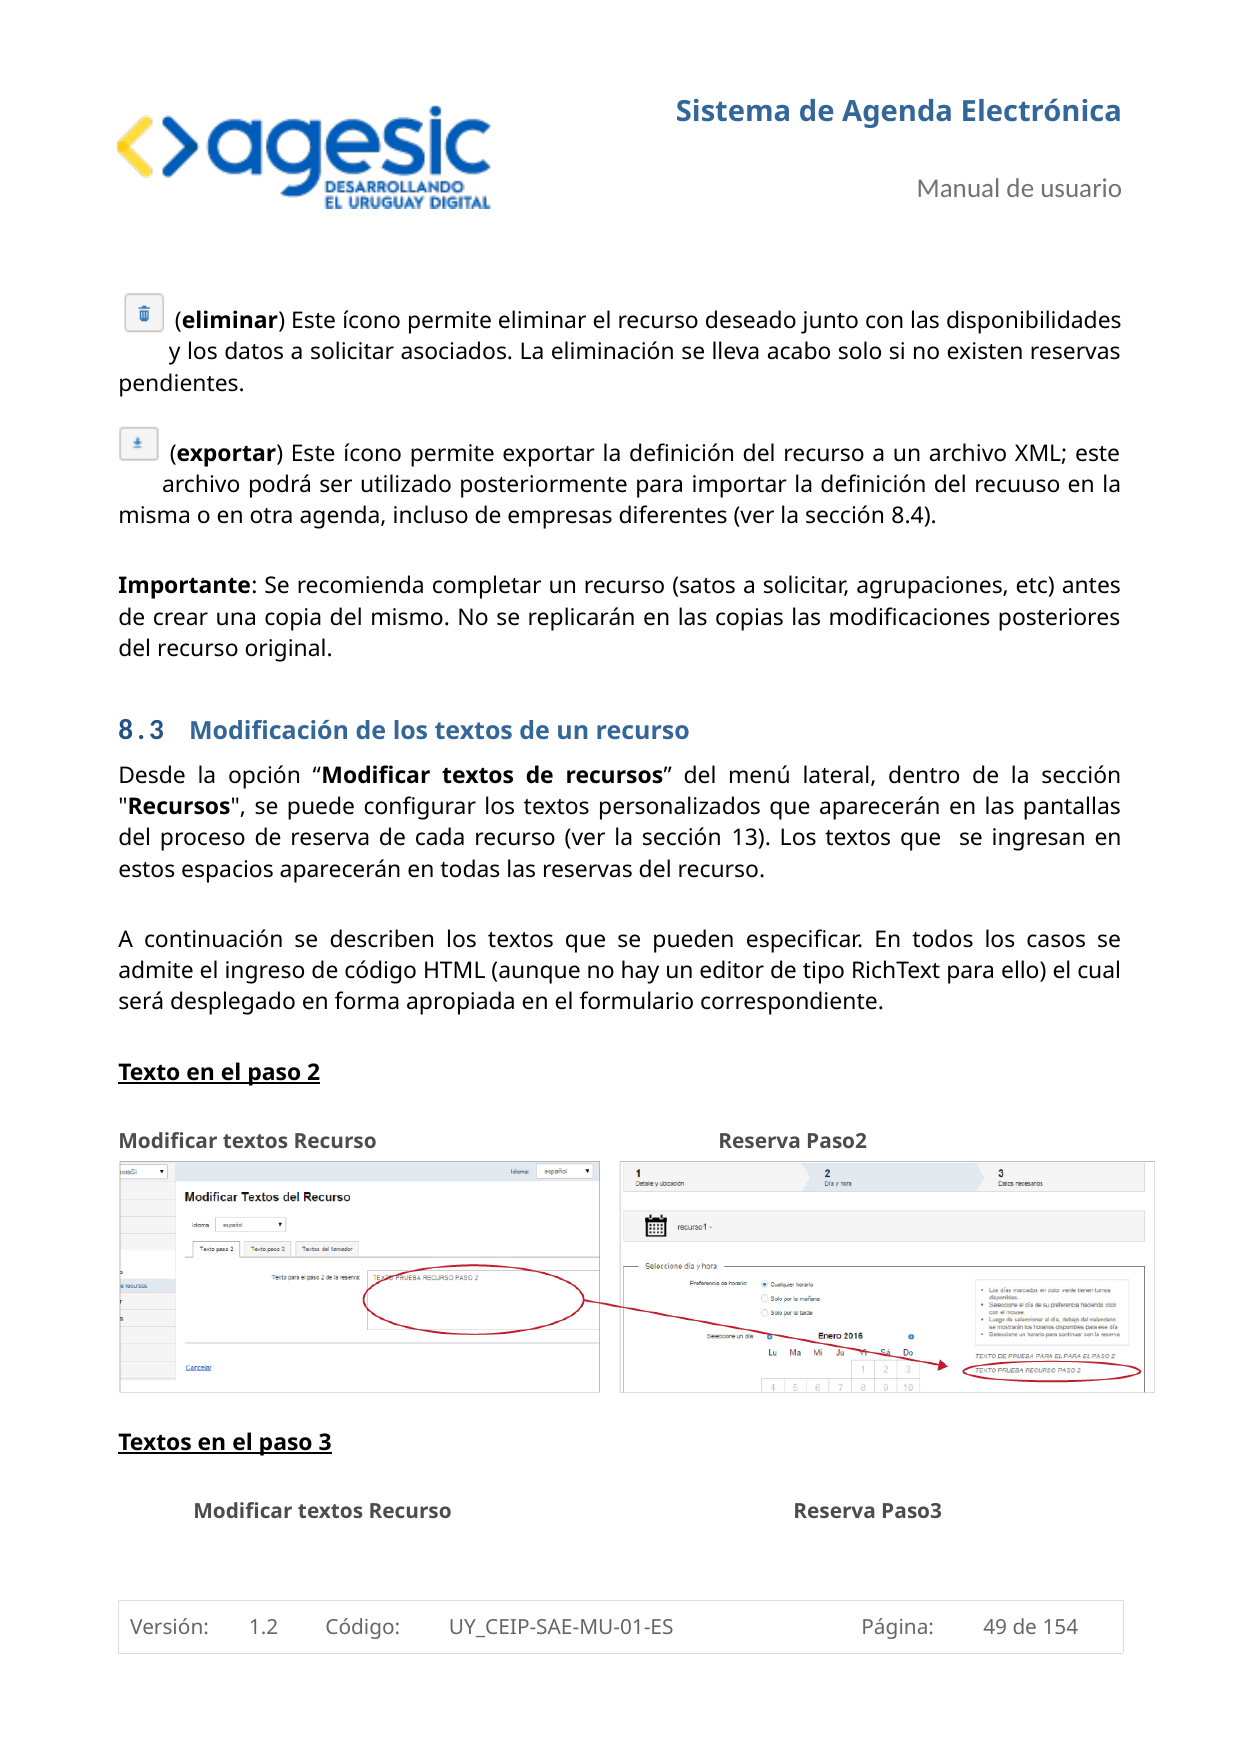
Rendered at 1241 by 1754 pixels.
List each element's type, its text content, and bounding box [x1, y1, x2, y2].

picture [118, 421, 162, 464]
text Importante: Se recomienda completar un recurso (satos a solicitar, agrupaciones, etc) antes de crear una copia del mismo. No se replicarán en las copias las modificaciones posteriores del recurso original. [118, 569, 1122, 663]
text (exportar) Este ícono permite exportar la definición del recurso a un archivo XML; este archivo podrá ser utilizado posteriormente para importar la definición del recuuso en la misma o en otra agenda, incluso de empresas diferentes (ver la sección 8.4). [118, 437, 1122, 531]
text Textos en el paso 3 [118, 1397, 1122, 1457]
text Texto en el paso 2 [118, 1056, 1122, 1087]
list Modificar textos Recurso Reserva Paso3 [156, 1496, 1122, 1524]
text Modificar textos Recurso Reserva Paso2 [118, 1126, 1122, 1154]
picture [110, 1156, 1163, 1397]
text Desde la opción “Modificar textos de recursos” del menú lateral, dentro de la sección "Recursos", se puede configurar los textos personalizados que aparecerán en las pantallas del proceso de reserva de cada recurso (ver la sección 13). Los textos que se ingresan en estos espacios aparecerán en todas las reservas del recurso. [118, 759, 1122, 884]
picture [121, 289, 169, 337]
picture [116, 105, 492, 209]
text A continuación se describen los textos que se pueden especificar. En todos los casos se admite el ingreso de código HTML (aunque no hay un editor de tipo RichText para ello) el cual será desplegado en forma apropiada en el formulario correspondiente. [118, 923, 1122, 1017]
text (eliminar) Este ícono permite eliminar el recurso deseado junto con las disponibilidades y los datos a solicitar asociados. La eliminación se lleva acabo solo si no existen reservas pendientes. [118, 304, 1122, 398]
subtitle Modificación de los textos de un recurso [118, 711, 1122, 747]
